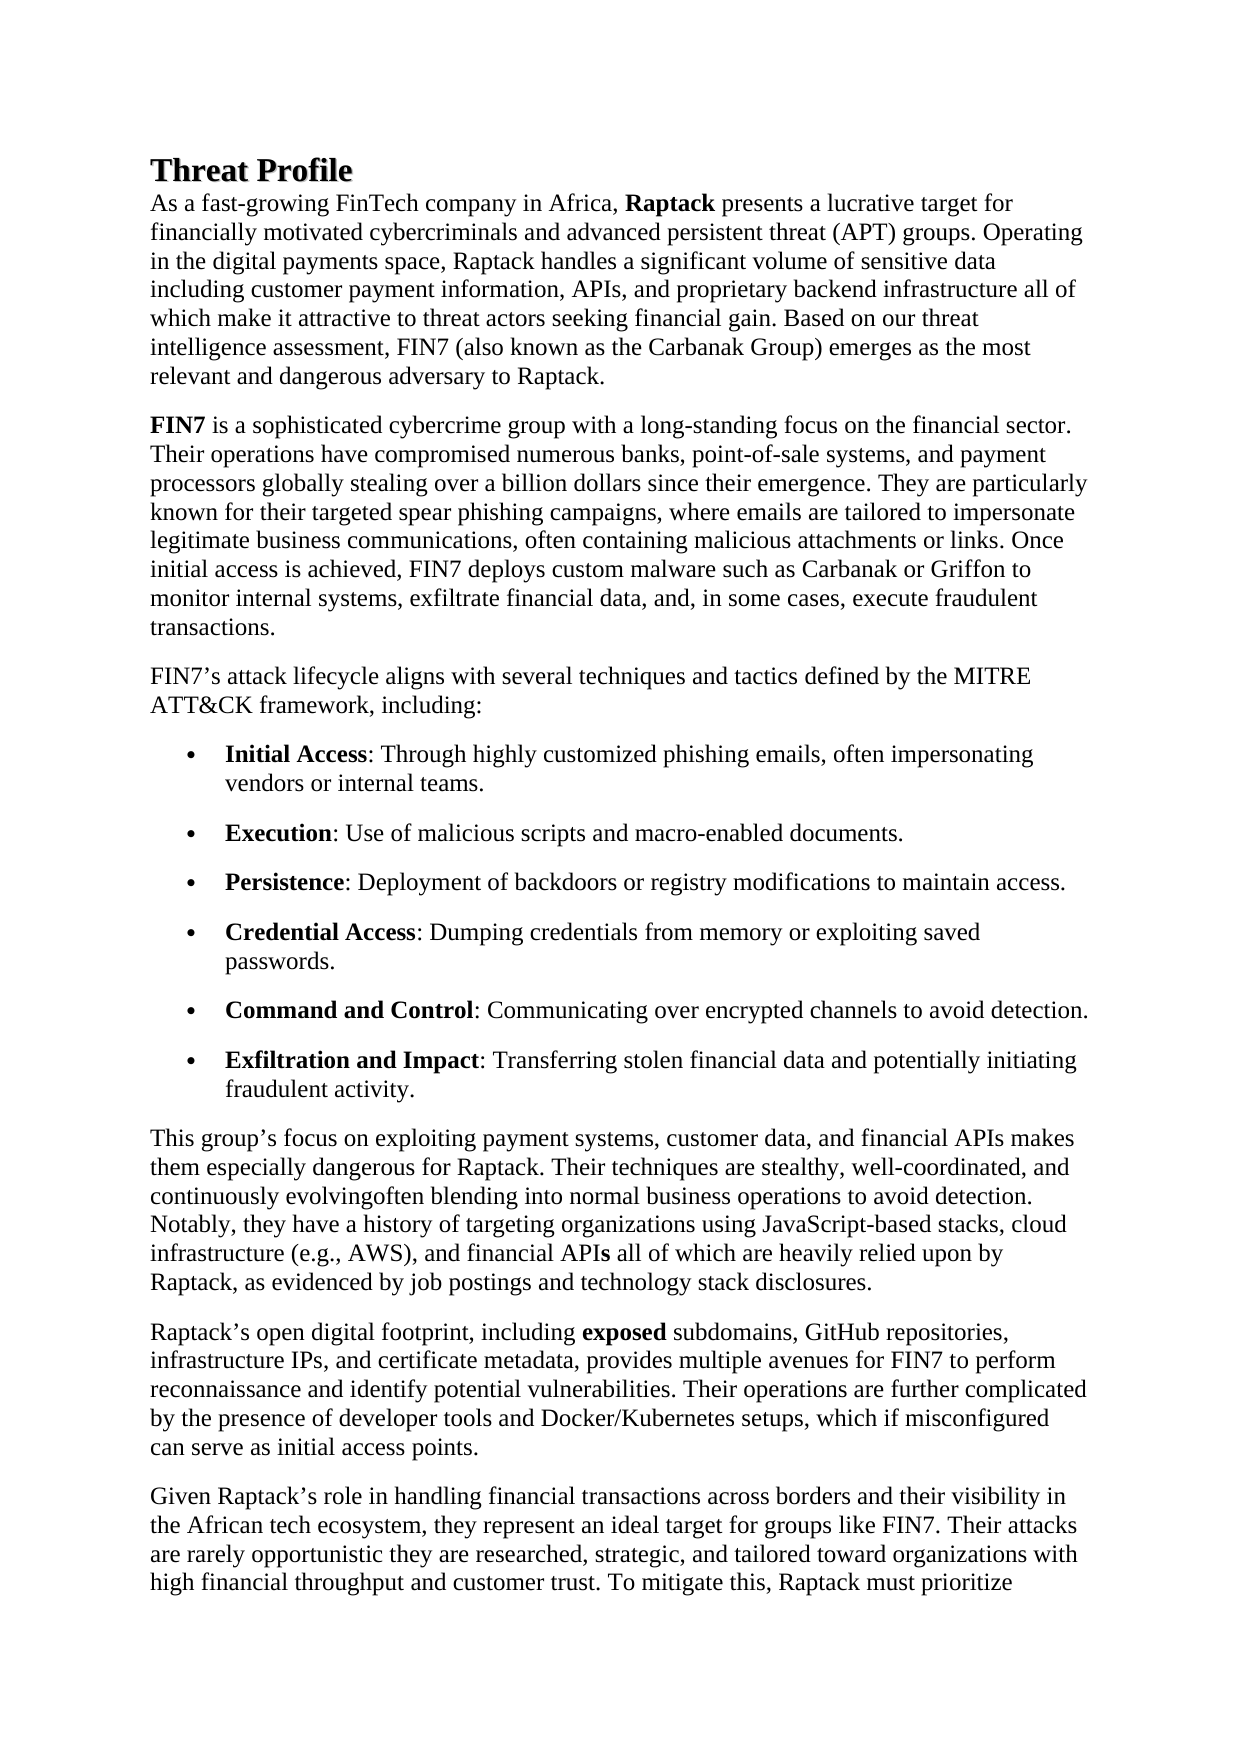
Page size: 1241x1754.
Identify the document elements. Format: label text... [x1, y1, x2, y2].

text Raptack’s open digital footprint, including exposed subdomains, GitHub repositories, infrastructure IPs, and certificate metadata, provides multiple avenues for FIN7 to perform reconnaissance and identify potential vulnerabilities. Their operations are further complicated by the presence of developer tools and Docker/Kubernetes setups, which if misconfigured can serve as initial access points. [150, 1317, 1090, 1460]
text FIN7 is a sophisticated cybercrime group with a long-standing focus on the financial sector. Their operations have compromised numerous banks, point-of-sale systems, and payment processors globally stealing over a billion dollars since their emergence. They are particularly known for their targeted spear phishing campaigns, where emails are tailored to impersonate legitimate business communications, often containing malicious attachments or links. Once initial access is achieved, FIN7 deploys custom malware such as Carbanak or Griffon to monitor internal systems, exfiltrate financial data, and, in some cases, execute fraudulent transactions. [150, 410, 1090, 640]
list Credential Access: Dumping credentials from memory or exploiting saved passwords. [187, 917, 1090, 974]
text Threat Profile As a fast-growing FinTech company in Africa, Raptack presents a lucrative target for financially motivated cybercriminals and advanced persistent threat (APT) groups. Operating in the digital payments space, Raptack handles a significant volume of sensitive data including customer payment information, APIs, and proprietary backend infrastructure all of which make it attractive to threat actors seeking financial gain. Based on our threat intelligence assessment, FIN7 (also known as the Carbanak Group) emerges as the most relevant and dangerous adversary to Raptack. [150, 150, 1090, 389]
text This group’s focus on exploiting payment systems, customer data, and financial APIs makes them especially dangerous for Raptack. Their techniques are stealthy, well-coordinated, and continuously evolvingoften blending into normal business operations to avoid detection. Notably, they have a history of targeting organizations using JavaScript-based stacks, cloud infrastructure (e.g., AWS), and financial APIs all of which are heavily relied upon by Raptack, as evidenced by job postings and technology stack disclosures. [150, 1123, 1090, 1296]
text Given Raptack’s role in handling financial transactions across borders and their visibility in the African tech ecosystem, they represent an ideal target for groups like FIN7. Their attacks are rarely opportunistic they are researched, strategic, and tailored toward organizations with high financial throughput and customer trust. To mitigate this, Raptack must prioritize [150, 1481, 1090, 1596]
list Persistence: Deployment of backdoors or registry modifications to maintain access. [187, 867, 1090, 896]
text FIN7’s attack lifecycle aligns with several techniques and tactics defined by the MITRE ATT&CK framework, including: [150, 661, 1090, 719]
list Command and Control: Communicating over encrypted channels to avoid detection. [187, 995, 1090, 1024]
list Initial Access: Through highly customized phishing emails, often impersonating vendors or internal teams. [187, 739, 1090, 797]
list Execution: Use of malicious scripts and macro-enabled documents. [187, 818, 1090, 847]
list Exfiltration and Impact: Transferring stolen financial data and potentially initiating fraudulent activity. [187, 1045, 1090, 1102]
